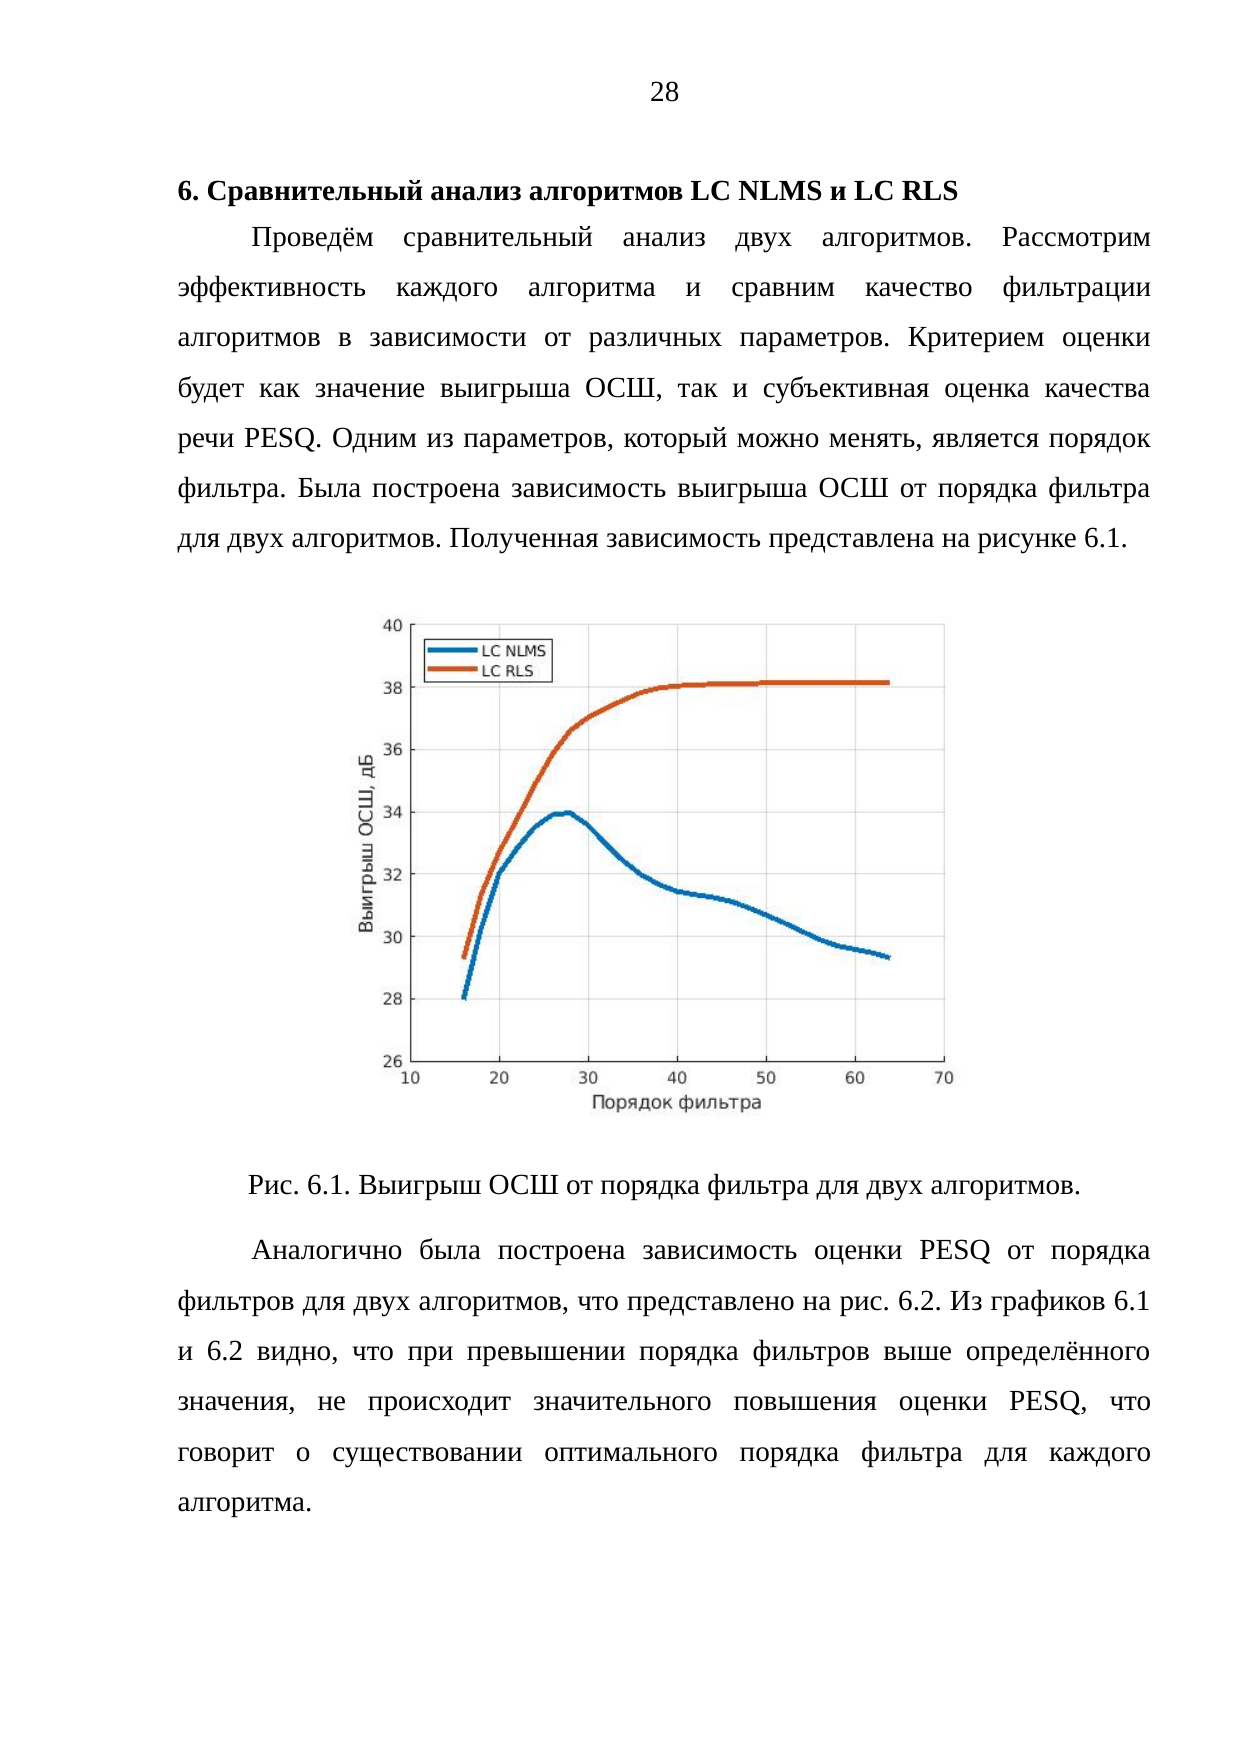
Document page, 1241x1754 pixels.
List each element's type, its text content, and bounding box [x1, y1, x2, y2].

picture [320, 585, 1009, 1120]
text Аналогично была построена зависимость оценки PESQ от порядка фильтров для двух алгоритмов, что представлено на рис. 6.2. Из графиков 6.1 и 6.2 видно, что при превышении порядка фильтров выше определённого значения, не происходит значительного повышения оценки PESQ, что говорит о существовании оптимального порядка фильтра для каждого алгоритма. [177, 1232, 1152, 1517]
subtitle Сравнительный анализ алгоритмов LC NLMS и LC RLS [177, 173, 1152, 206]
text Проведём сравнительный анализ двух алгоритмов. Рассмотрим эффективность каждого алгоритма и сравним качество фильтрации алгоритмов в зависимости от различных параметров. Критерием оценки будет как значение выигрыша ОСШ, так и субъективная оценка качества речи PESQ. Одним из параметров, который можно менять, является порядок фильтра. Была построена зависимость выигрыша ОСШ от порядка фильтра для двух алгоритмов. Полученная зависимость представлена на рисунке 6.1. [177, 219, 1152, 554]
text Рис. 6.1. Выигрыш ОСШ от порядка фильтра для двух алгоритмов. [177, 586, 1152, 1201]
